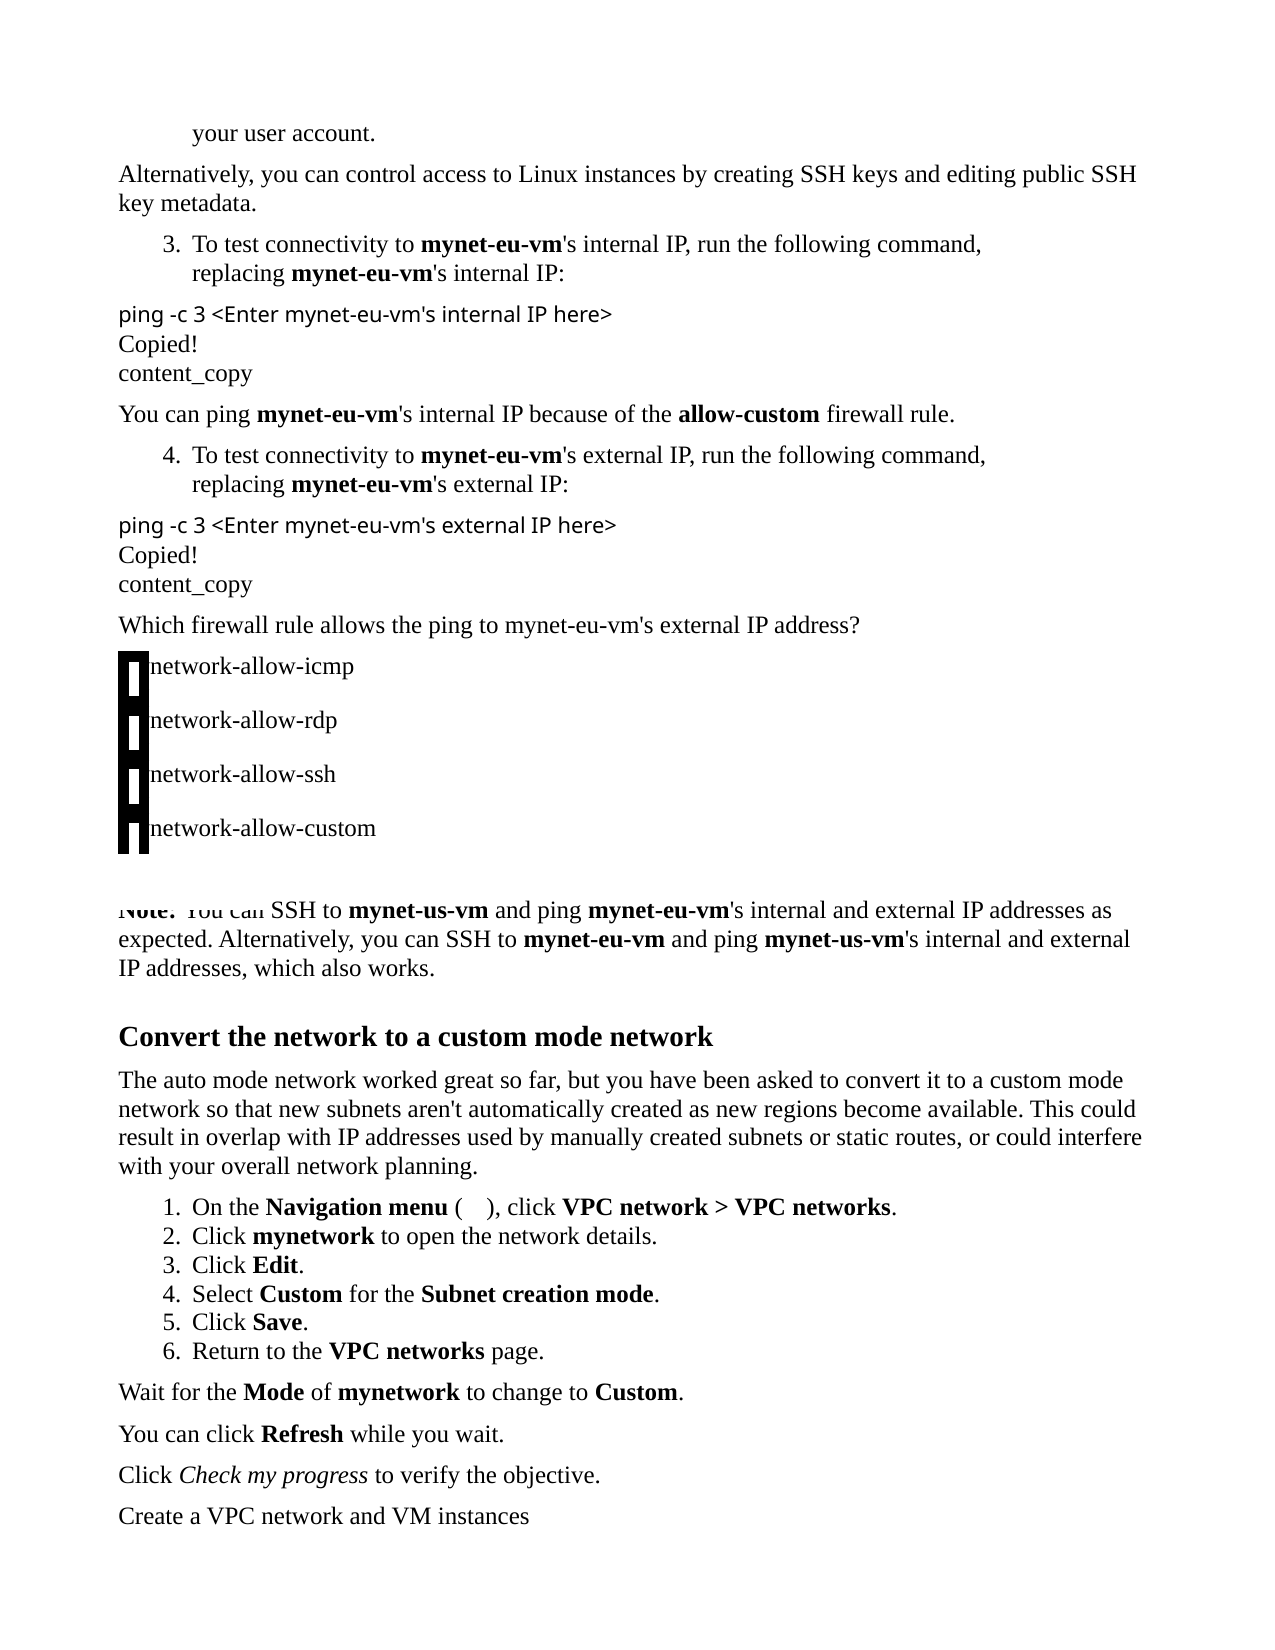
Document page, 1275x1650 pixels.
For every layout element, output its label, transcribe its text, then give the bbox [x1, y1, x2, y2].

list Click mynetwork to open the network details. [162, 1221, 1157, 1250]
text ping -c 3 <Enter mynet-eu-vm's external IP here> [118, 510, 1157, 540]
text mynetwork-allow-icmp [149, 651, 1157, 680]
text mynetwork-allow-rdp [149, 705, 1157, 734]
text content_copy [118, 358, 1157, 387]
text ping -c 3 <Enter mynet-eu-vm's internal IP here> [118, 299, 1157, 329]
text The auto mode network worked great so far, but you have been asked to convert it to a custom mode network so that new subnets aren't automatically created as new regions become available. This could result in overlap with IP addresses used by manually created subnets or static routes, or could interfere with your overall network planning. [118, 1065, 1157, 1180]
text Submit [118, 854, 1157, 910]
text Wait for the Mode of mynetwork to change to Custom. [118, 1377, 1157, 1406]
text Note: You can SSH to mynet-us-vm and ping mynet-eu-vm's internal and external IP addresses as expected. Alternatively, you can SSH to mynet-eu-vm and ping mynet-us-vm's internal and external IP addresses, which also works. [118, 895, 1157, 981]
text mynetwork-allow-ssh [149, 759, 1157, 788]
list Select Custom for the Subnet creation mode. [162, 1279, 1157, 1307]
text You can ping mynet-eu-vm's internal IP because of the allow-custom firewall rule. [118, 399, 1157, 428]
list Click Edit. [162, 1250, 1157, 1279]
text content_copy [118, 569, 1157, 598]
text mynetwork-allow-custom [149, 813, 1157, 841]
text Create a VPC network and VM instances [118, 1501, 1157, 1530]
text Alternatively, you can control access to Linux instances by creating SSH keys and editing public SSH key metadata. [118, 159, 1157, 217]
subtitle Convert the network to a custom mode network [118, 1019, 1157, 1052]
text Copied! [118, 540, 1144, 569]
list Click Save. [162, 1307, 1157, 1336]
list To test connectivity to mynet-eu-vm's external IP, run the following command, replacing mynet-eu-vm's external IP: [162, 440, 1157, 498]
text Copied! [118, 329, 1144, 358]
text You can click Refresh while you wait. [118, 1419, 1157, 1447]
list Return to the VPC networks page. [162, 1336, 1157, 1365]
list On the Navigation menu (), click VPC network > VPC networks. [162, 1192, 1157, 1221]
text Which firewall rule allows the ping to mynet-eu-vm's external IP address? [118, 610, 1157, 639]
list To test connectivity to mynet-eu-vm's internal IP, run the following command, replacing mynet-eu-vm's internal IP: [162, 229, 1157, 287]
list your user account. [162, 118, 1157, 147]
text Click Check my progress to verify the objective. [118, 1460, 1157, 1489]
